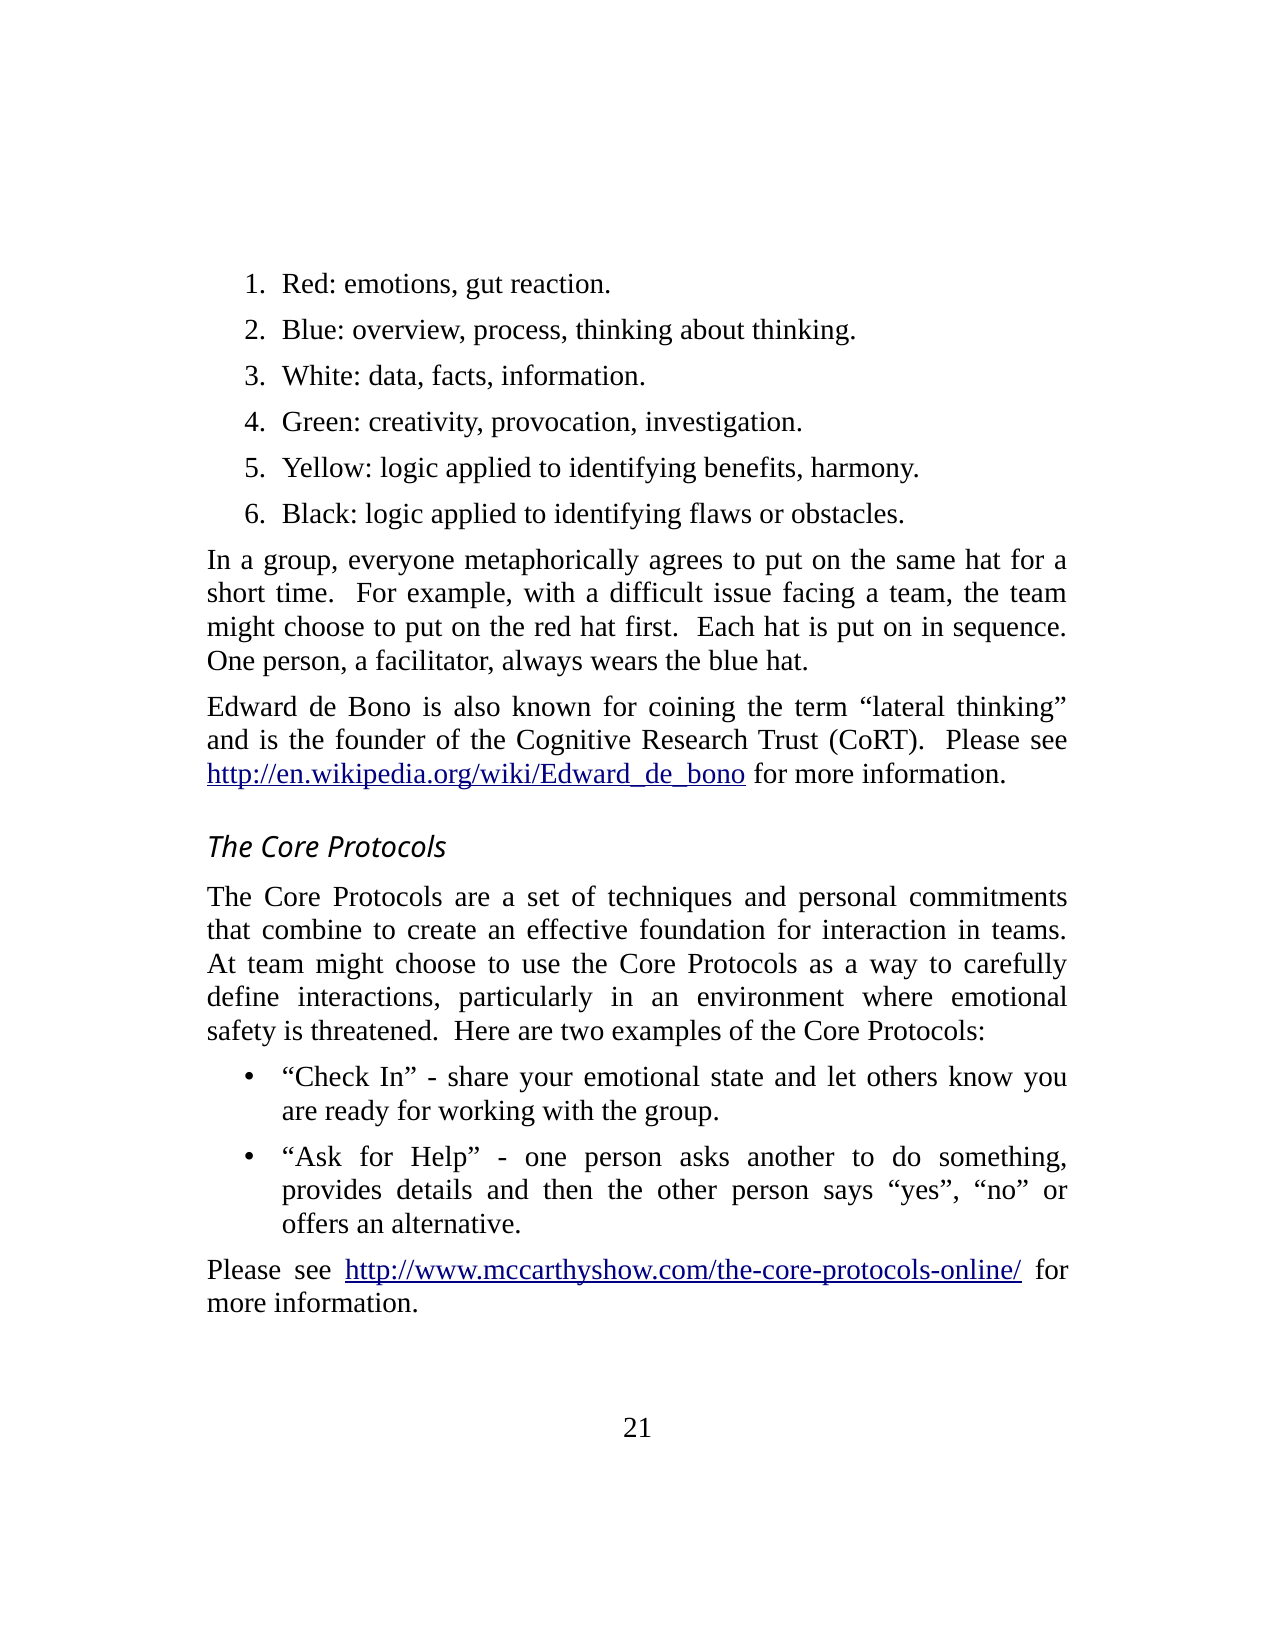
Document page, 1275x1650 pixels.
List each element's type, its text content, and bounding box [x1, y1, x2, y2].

list Red: emotions, gut reaction. [244, 266, 1068, 299]
list “Ask for Help” - one person asks another to do something, provides details and then the other person says “yes”, “no” or offers an alternative. [244, 1139, 1068, 1239]
subtitle The Core Protocols [207, 827, 1068, 866]
text The Core Protocols are a set of techniques and personal commitments that combine to create an effective foundation for interaction in teams. At team might choose to use the Core Protocols as a way to carefully define interactions, particularly in an environment where emotional safety is threatened. Here are two examples of the Core Protocols: [207, 879, 1068, 1047]
list Blue: overview, process, thinking about thinking. [244, 312, 1068, 345]
text In a group, everyone metaphorically agrees to put on the same hat for a short time. For example, with a difficult issue facing a team, the team might choose to put on the red hat first. Each hat is put on in sequence. One person, a facilitator, always wears the blue hat. [207, 542, 1068, 676]
list Black: logic applied to identifying flaws or obstacles. [244, 496, 1068, 529]
list White: data, facts, information. [244, 358, 1068, 391]
list Green: creativity, provocation, investigation. [244, 404, 1068, 437]
text Please see http://www.mccarthyshow.com/the-core-protocols-online/ for more information. [207, 1252, 1068, 1319]
list “Check In” - share your emotional state and let others know you are ready for working with the group. [244, 1059, 1068, 1126]
list Yellow: logic applied to identifying benefits, harmony. [244, 450, 1068, 483]
text Edward de Bono is also known for coining the term “lateral thinking” and is the founder of the Cognitive Research Trust (CoRT). Please see http://en.wikipedia.org/wiki/Edward_de_bono for more information. [207, 689, 1068, 789]
